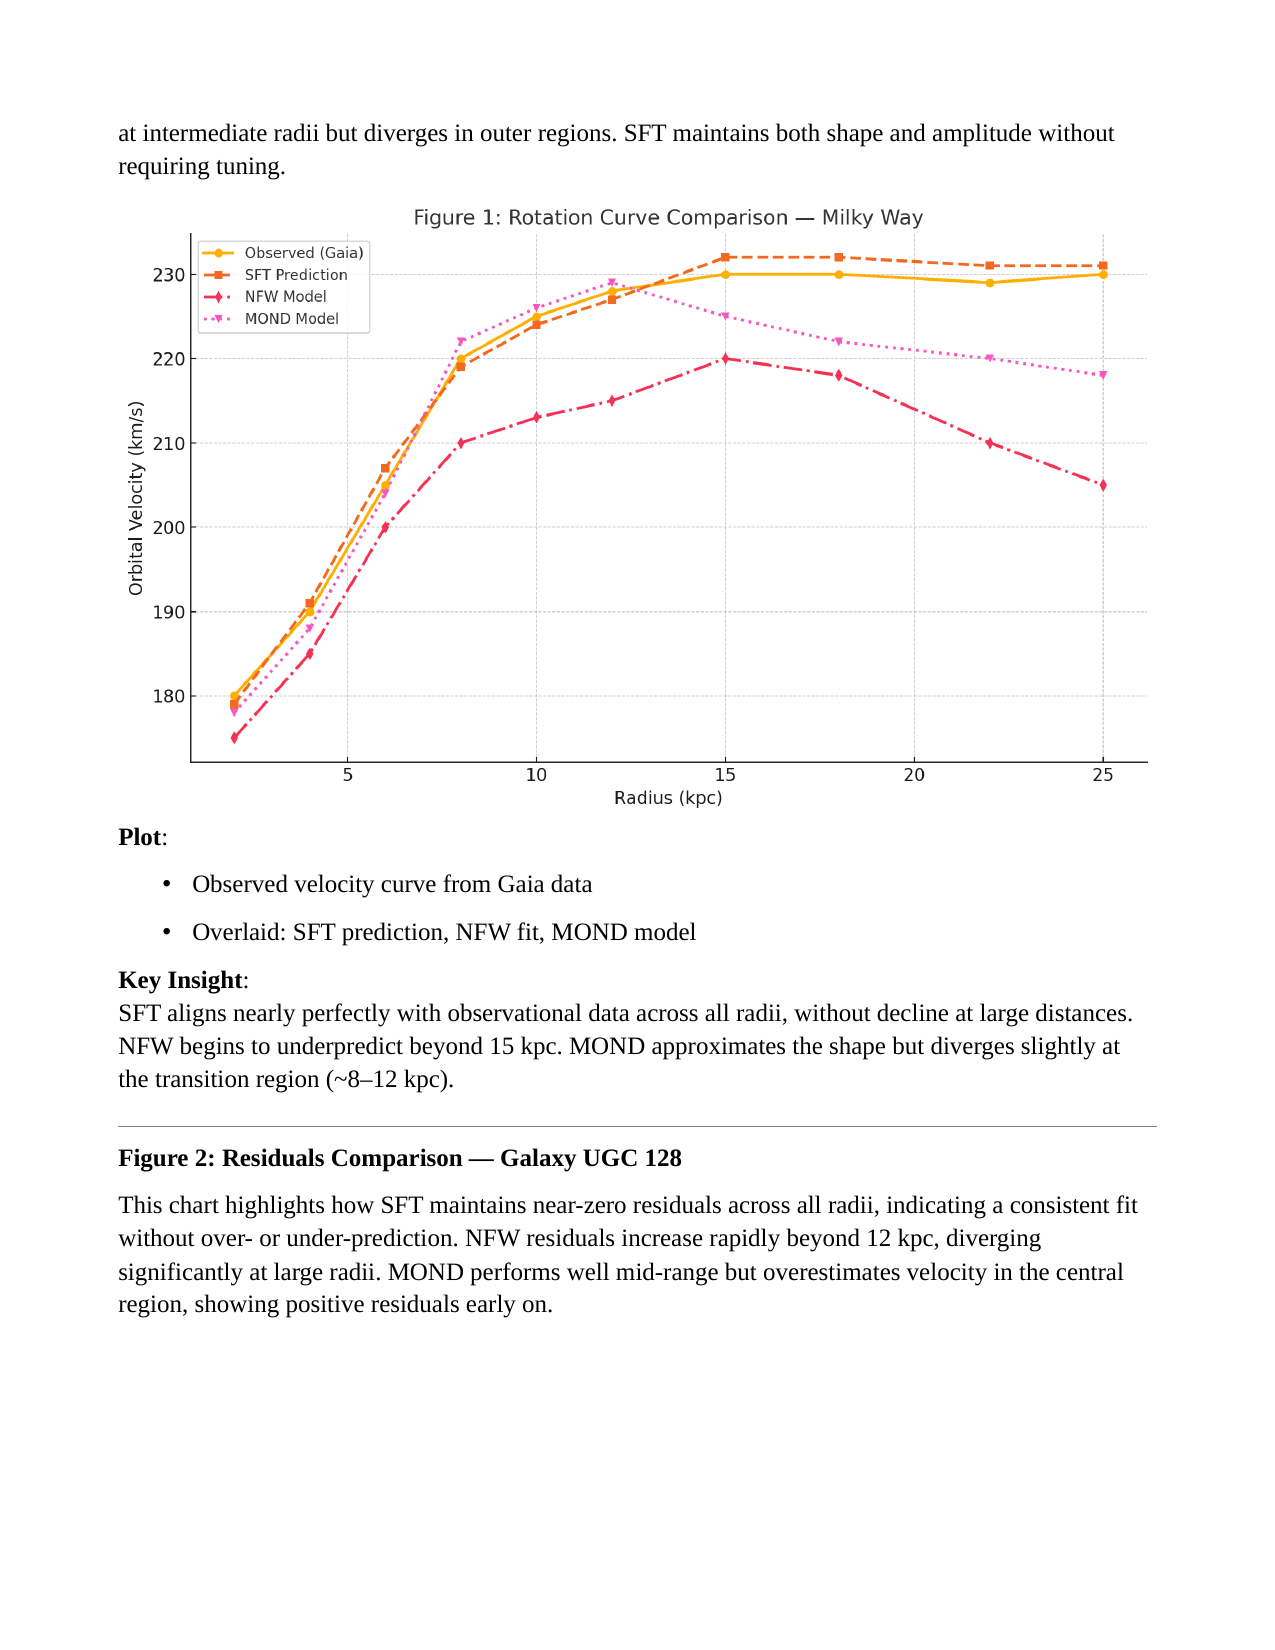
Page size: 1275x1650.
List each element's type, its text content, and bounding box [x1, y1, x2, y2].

picture [118, 198, 1157, 818]
text Key Insight: SFT aligns nearly perfectly with observational data across all radii, without decline at large distances. NFW begins to underpredict beyond 15 kpc. MOND approximates the shape but diverges slightly at the transition region (~8–12 kpc). [118, 965, 1157, 1093]
list Overlaid: SFT prediction, NFW fit, MOND model [162, 917, 1157, 946]
text This chart highlights how SFT maintains near-zero residuals across all radii, indicating a consistent fit without over- or under-prediction. NFW residuals increase rapidly beyond 12 kpc, diverging significantly at large radii. MOND performs well mid-range but overestimates velocity in the central region, showing positive residuals early on. [118, 1191, 1157, 1318]
text Plot: [118, 818, 1157, 851]
text at intermediate radii but diverges in outer regions. SFT maintains both shape and amplitude without requiring tuning. [118, 118, 1157, 180]
list Observed velocity curve from Gaia data [162, 869, 1157, 898]
subtitle Figure 2: Residuals Comparison — Galaxy UGC 128 [118, 1143, 1157, 1172]
